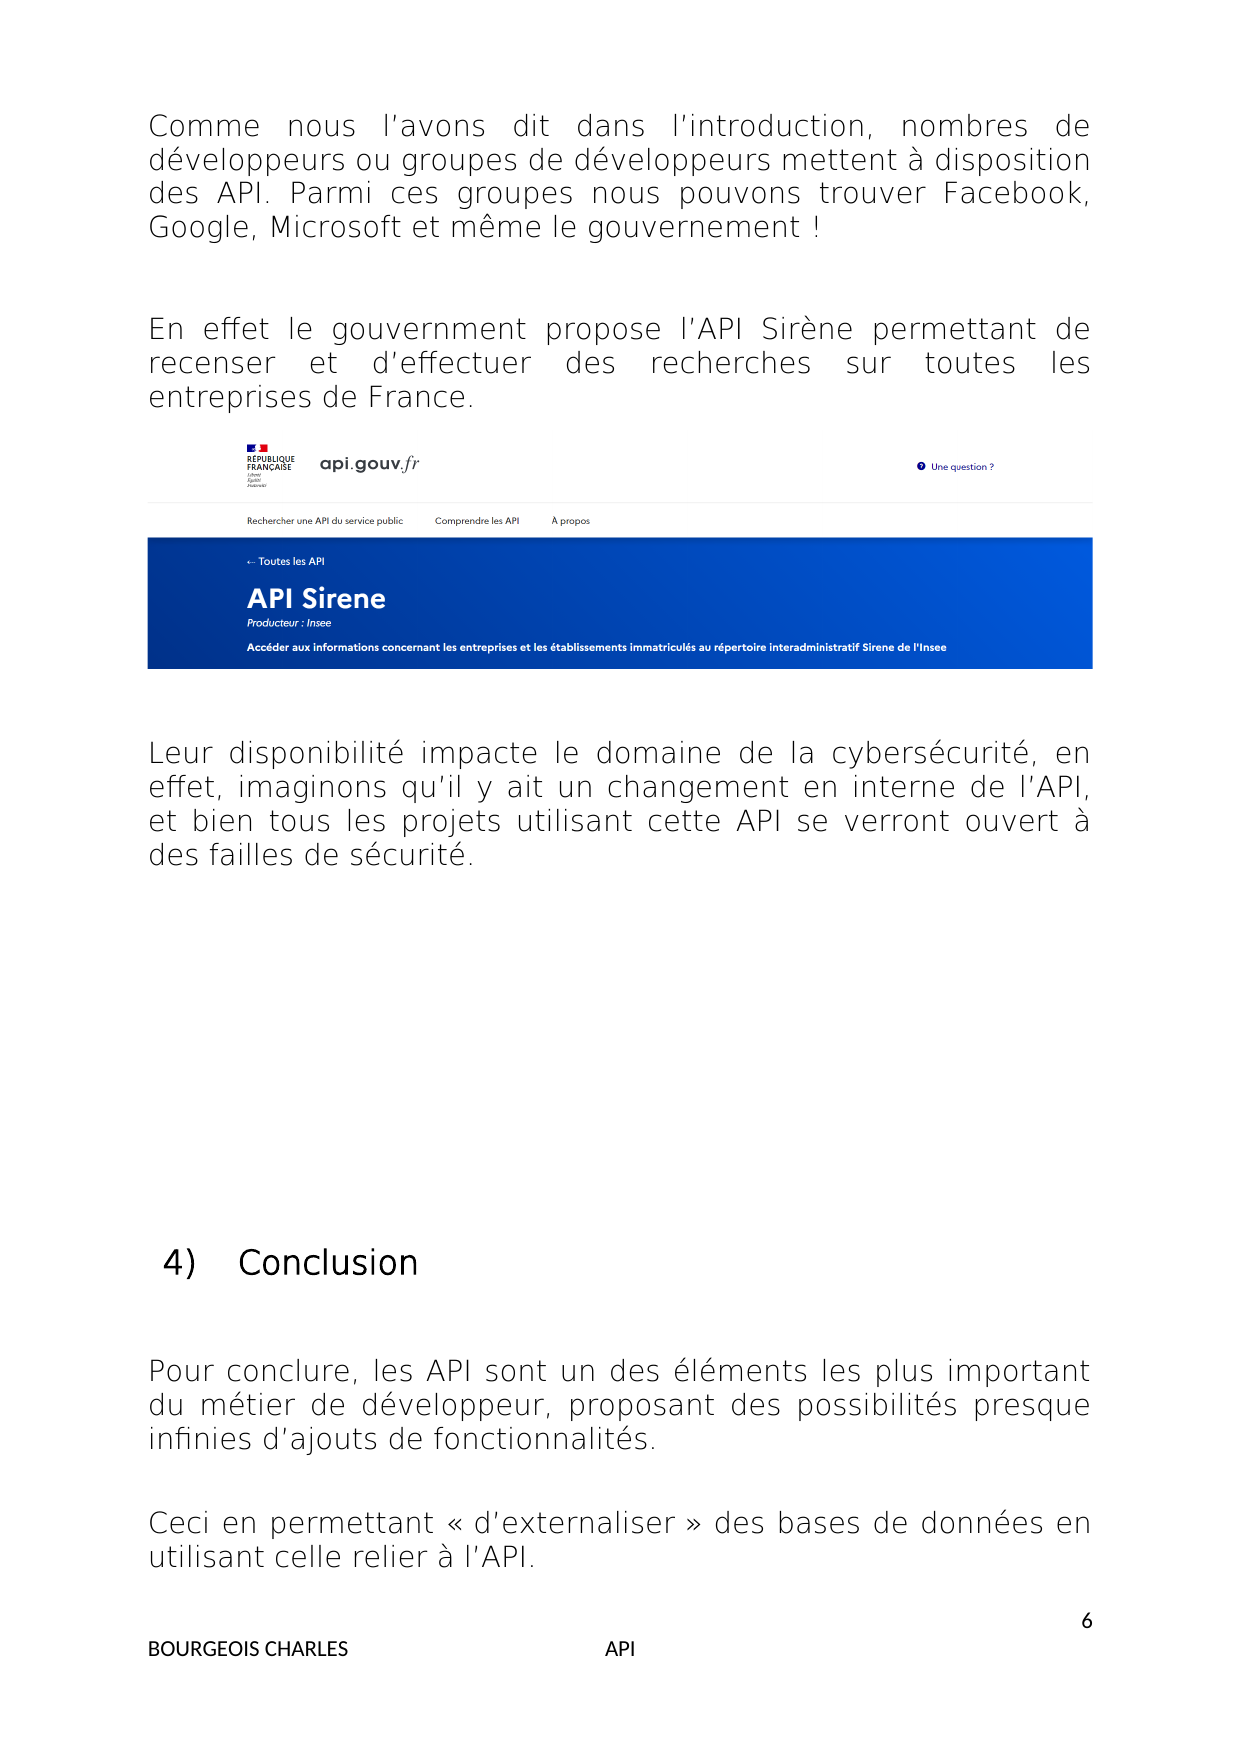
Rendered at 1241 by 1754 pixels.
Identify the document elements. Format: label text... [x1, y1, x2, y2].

text Leur disponibilité impacte le domaine de la cybersécurité, en effet, imaginons qu’il y ait un changement en interne de l’API, et bien tous les projets utilisant cette API se verront ouvert à des failles de sécurité. [148, 736, 1092, 872]
text Pour conclure, les API sont un des éléments les plus important du métier de développeur, proposant des possibilités presque infinies d’ajouts de fonctionnalités. [148, 1354, 1092, 1456]
text Comme nous l’avons dit dans l’introduction, nombres de développeurs ou groupes de développeurs mettent à disposition des API. Parmi ces groupes nous pouvons trouver Facebook, Google, Microsoft et même le gouvernement ! [148, 75, 1092, 245]
text En effet le gouvernment propose l’API Sirène permettant de recenser et d’effectuer des recherches sur toutes les entreprises de France. [148, 312, 1092, 414]
list Conclusion [162, 1243, 1092, 1282]
text Ceci en permettant « d’externaliser » des bases de données en utilisant celle relier à l’API. [148, 1473, 1092, 1574]
